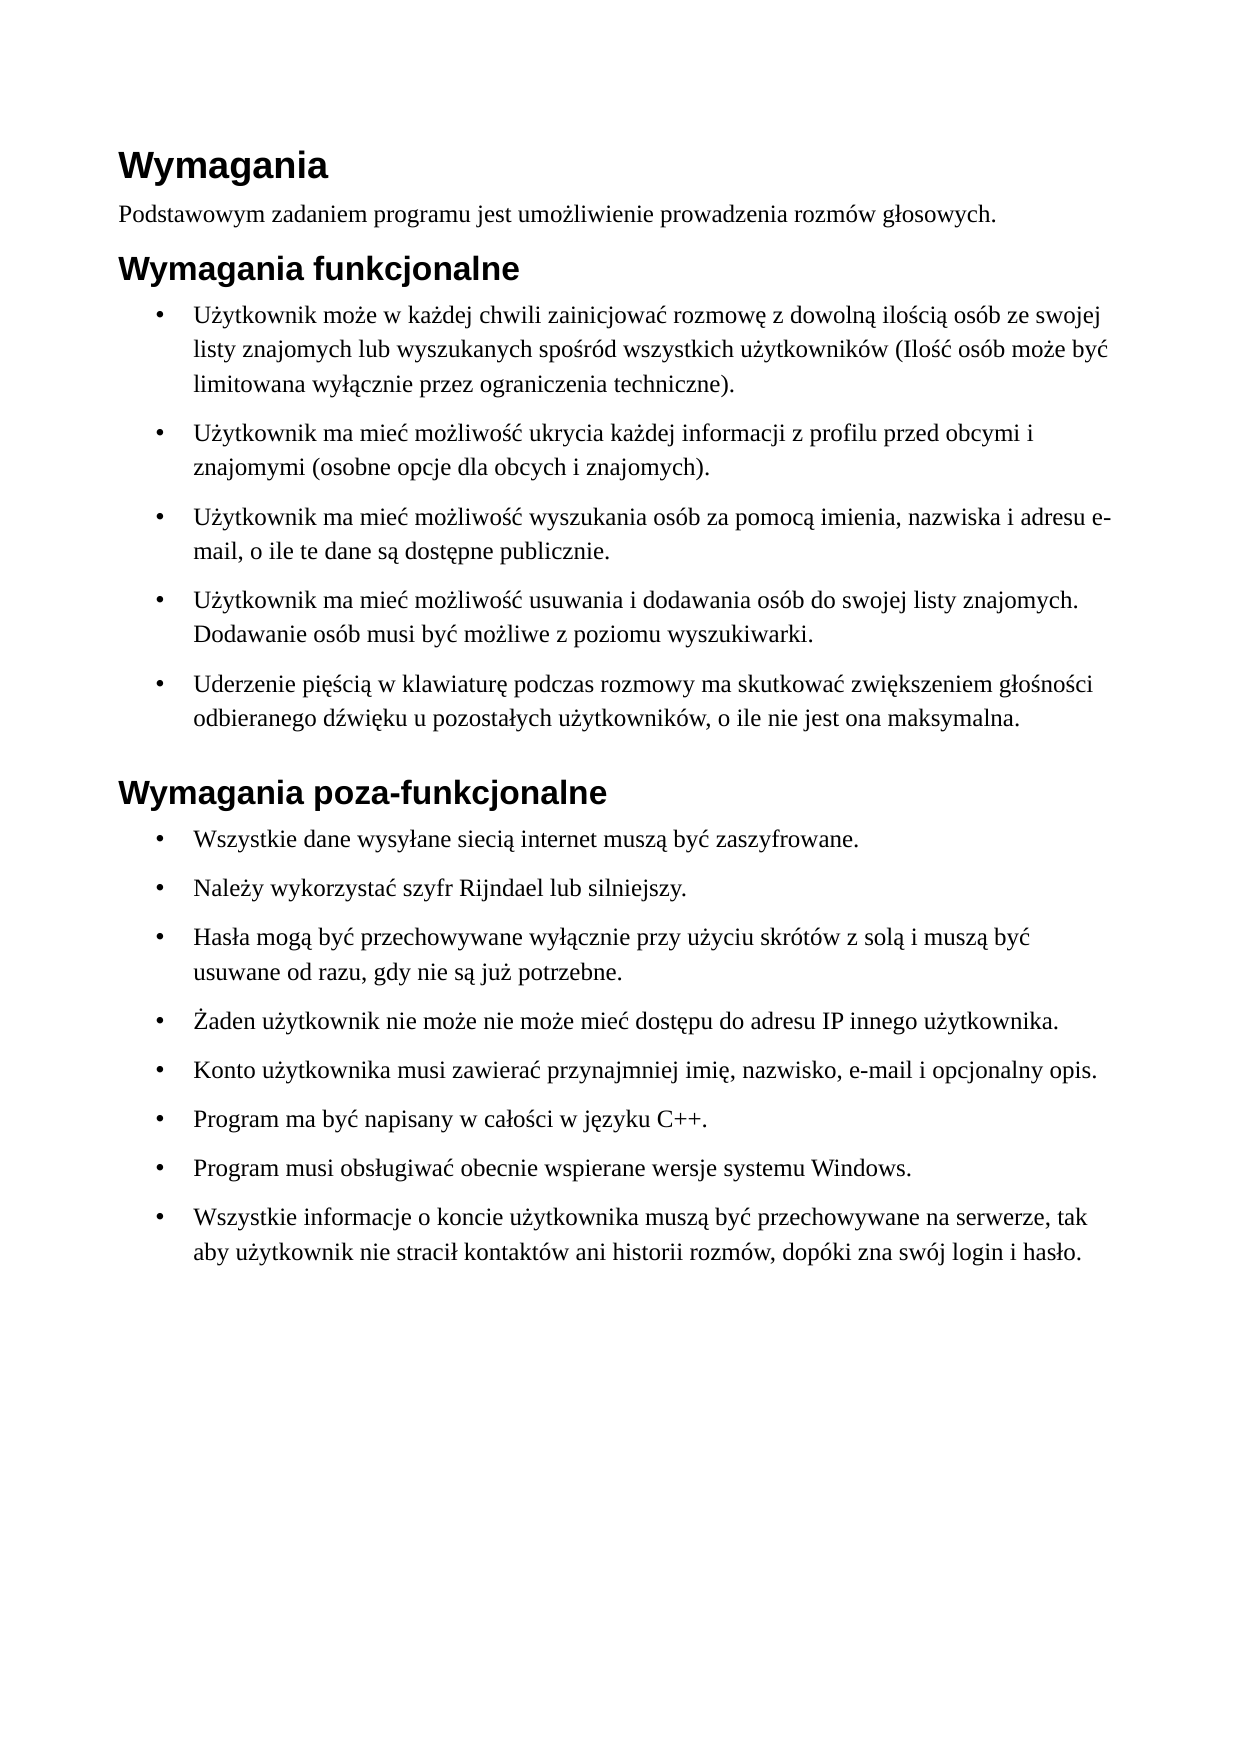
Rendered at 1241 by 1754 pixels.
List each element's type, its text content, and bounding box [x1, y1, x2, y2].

text Podstawowym zadaniem programu jest umożliwienie prowadzenia rozmów głosowych. [118, 199, 1122, 228]
list Użytkownik ma mieć możliwość wyszukania osób za pomocą imienia, nazwiska i adresu e-mail, o ile te dane są dostępne publicznie. [156, 502, 1122, 565]
list Konto użytkownika musi zawierać przynajmniej imię, nazwisko, e-mail i opcjonalny opis. [156, 1055, 1122, 1084]
subtitle Wymagania funkcjonalne [118, 249, 1122, 287]
list Wszystkie informacje o koncie użytkownika muszą być przechowywane na serwerze, tak aby użytkownik nie stracił kontaktów ani historii rozmów, dopóki zna swój login i hasło. [156, 1202, 1122, 1265]
subtitle Wymagania poza-funkcjonalne [118, 773, 1122, 812]
list Użytkownik ma mieć możliwość ukrycia każdej informacji z profilu przed obcymi i znajomymi (osobne opcje dla obcych i znajomych). [156, 418, 1122, 481]
list Wszystkie dane wysyłane siecią internet muszą być zaszyfrowane. [156, 824, 1122, 853]
list Uderzenie pięścią w klawiaturę podczas rozmowy ma skutkować zwiększeniem głośności odbieranego dźwięku u pozostałych użytkowników, o ile nie jest ona maksymalna. [156, 669, 1122, 732]
list Program ma być napisany w całości w języku C++. [156, 1104, 1122, 1133]
list Należy wykorzystać szyfr Rijndael lub silniejszy. [156, 873, 1122, 902]
subtitle Wymagania [118, 143, 1122, 187]
list Użytkownik ma mieć możliwość usuwania i dodawania osób do swojej listy znajomych. Dodawanie osób musi być możliwe z poziomu wyszukiwarki. [156, 585, 1122, 648]
list Żaden użytkownik nie może nie może mieć dostępu do adresu IP innego użytkownika. [156, 1006, 1122, 1034]
list Hasła mogą być przechowywane wyłącznie przy użyciu skrótów z solą i muszą być usuwane od razu, gdy nie są już potrzebne. [156, 922, 1122, 986]
list Użytkownik może w każdej chwili zainicjować rozmowę z dowolną ilością osób ze swojej listy znajomych lub wyszukanych spośród wszystkich użytkowników (Ilość osób może być limitowana wyłącznie przez ograniczenia techniczne). [156, 300, 1122, 398]
list Program musi obsługiwać obecnie wspierane wersje systemu Windows. [156, 1153, 1122, 1182]
